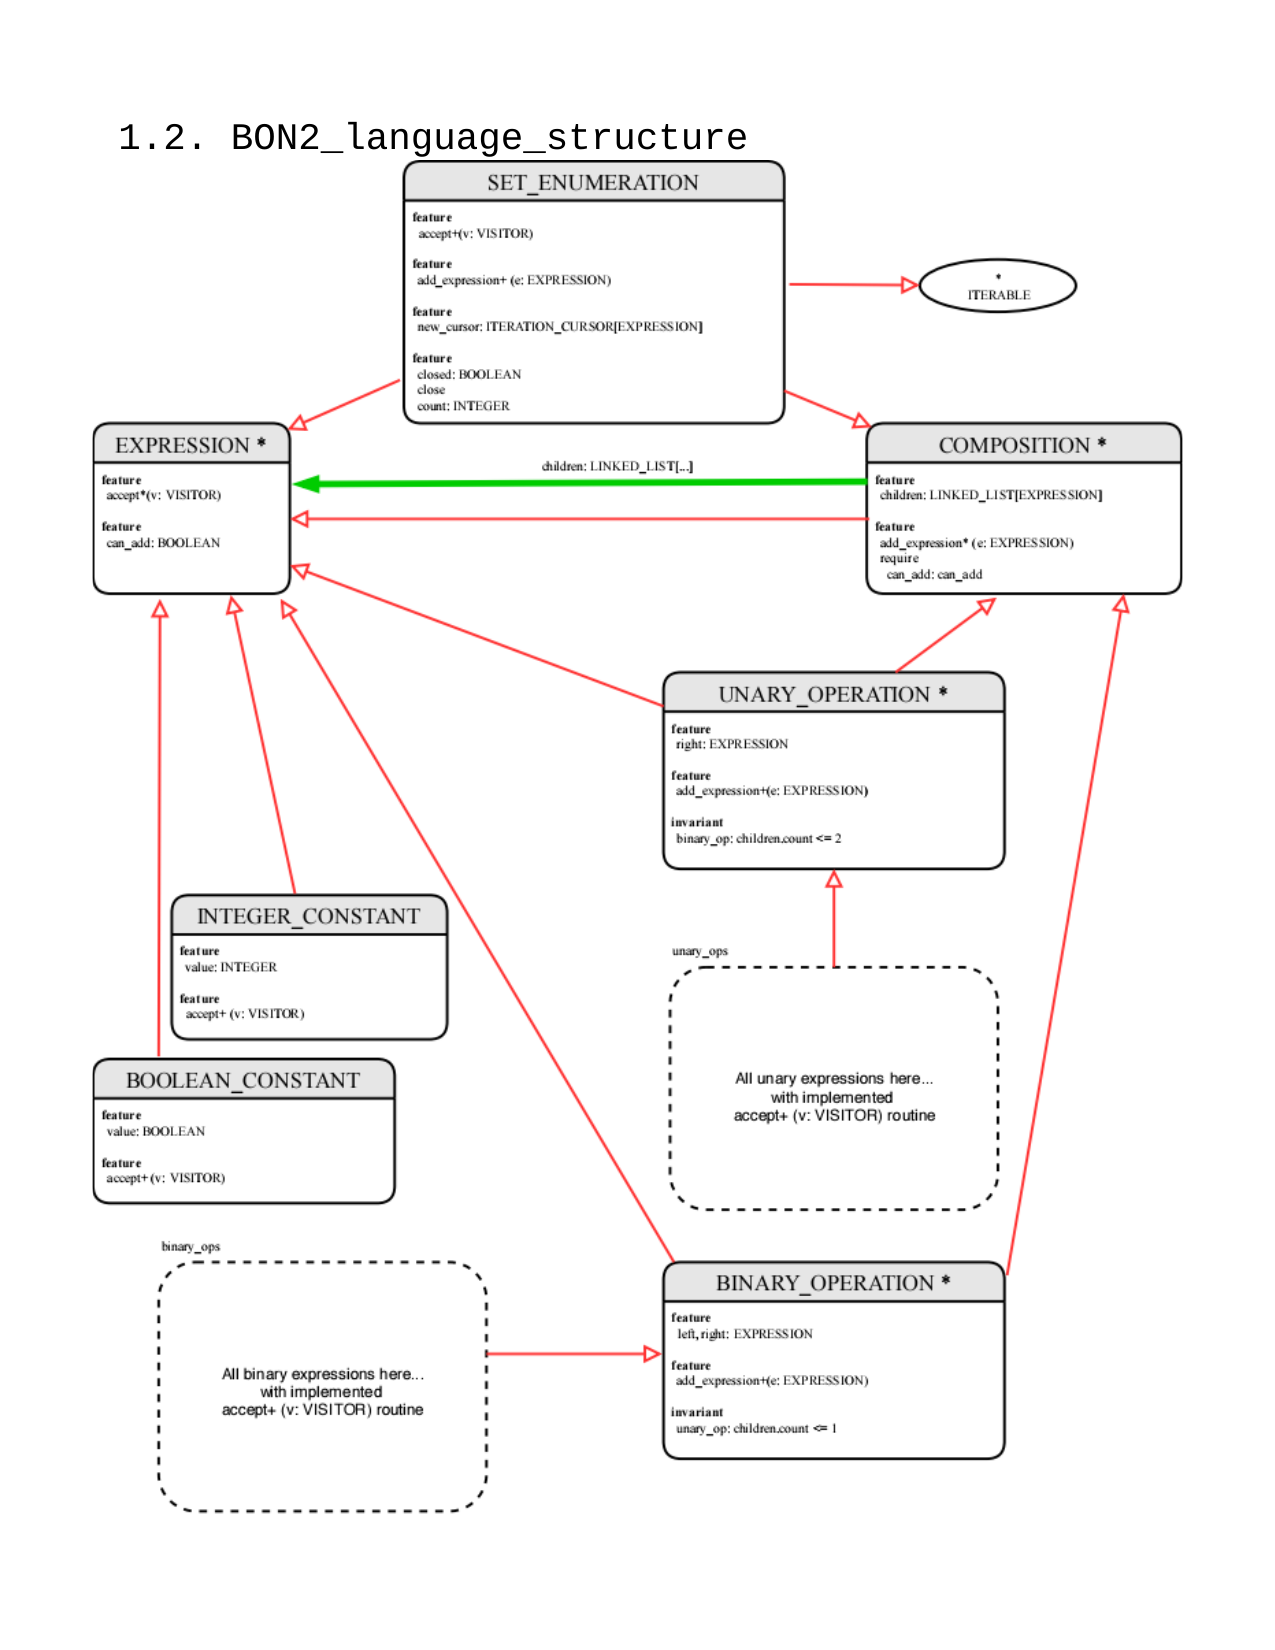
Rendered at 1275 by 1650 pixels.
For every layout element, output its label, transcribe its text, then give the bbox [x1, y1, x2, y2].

text 1.2. BON2_language_structure [118, 118, 1157, 160]
picture [92, 160, 1183, 1515]
